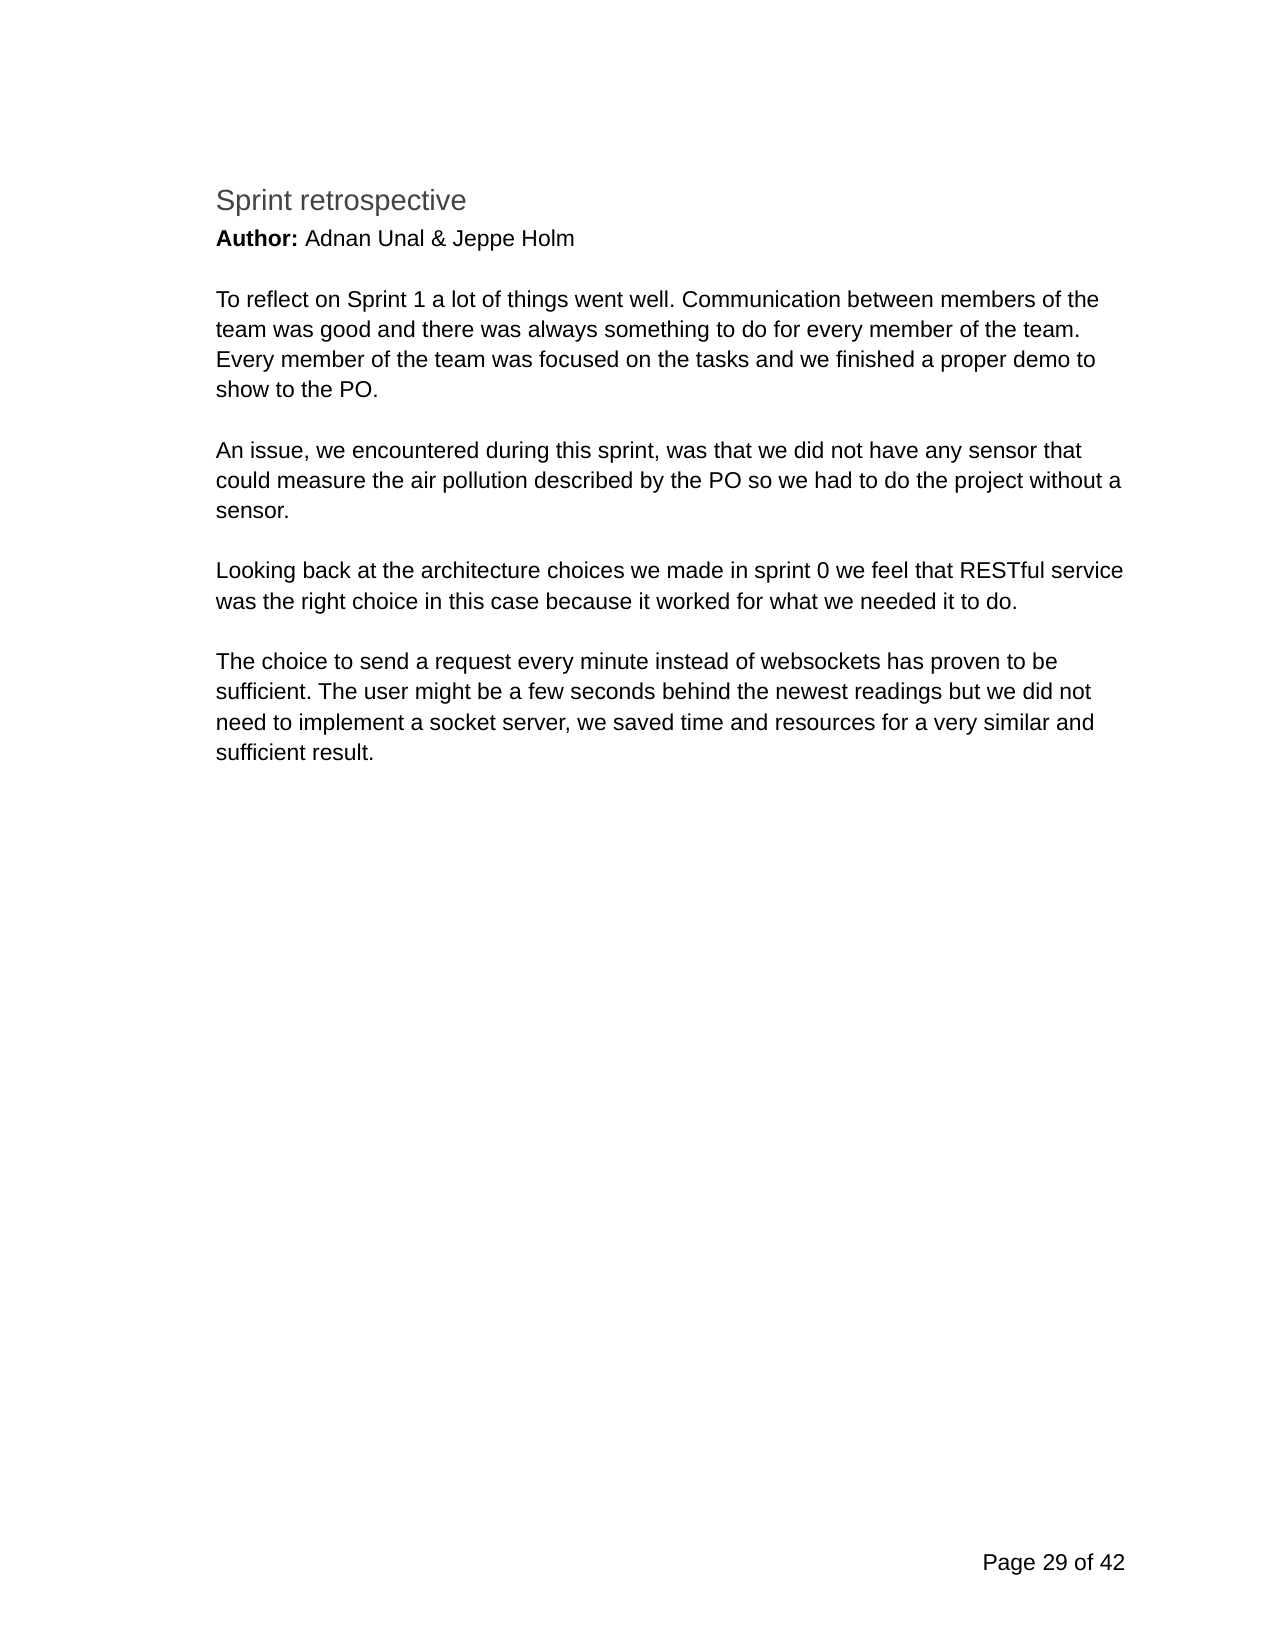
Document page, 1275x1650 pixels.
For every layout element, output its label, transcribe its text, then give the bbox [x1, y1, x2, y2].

text To reflect on Sprint 1 a lot of things went well. Communication between members of the team was good and there was always something to do for every member of the team. Every member of the team was focused on the tasks and we finished a proper demo to show to the PO. [216, 286, 1125, 403]
subtitle Sprint retrospective [216, 183, 1125, 217]
text Looking back at the architecture choices we made in sprint 0 we feel that RESTful service was the right choice in this case because it worked for what we needed it to do. [216, 527, 1125, 614]
text The choice to send a request every minute instead of websockets has proven to be sufficient. The user might be a few seconds behind the newest readings but we did not need to implement a socket server, we saved time and resources for a very similar and sufficient result. [216, 648, 1125, 765]
text An issue, we encountered during this sprint, was that we did not have any sensor that could measure the air pollution described by the PO so we had to do the project without a sensor. [216, 406, 1125, 523]
text Author: Adnan Unal & Jeppe Holm [216, 225, 1125, 252]
